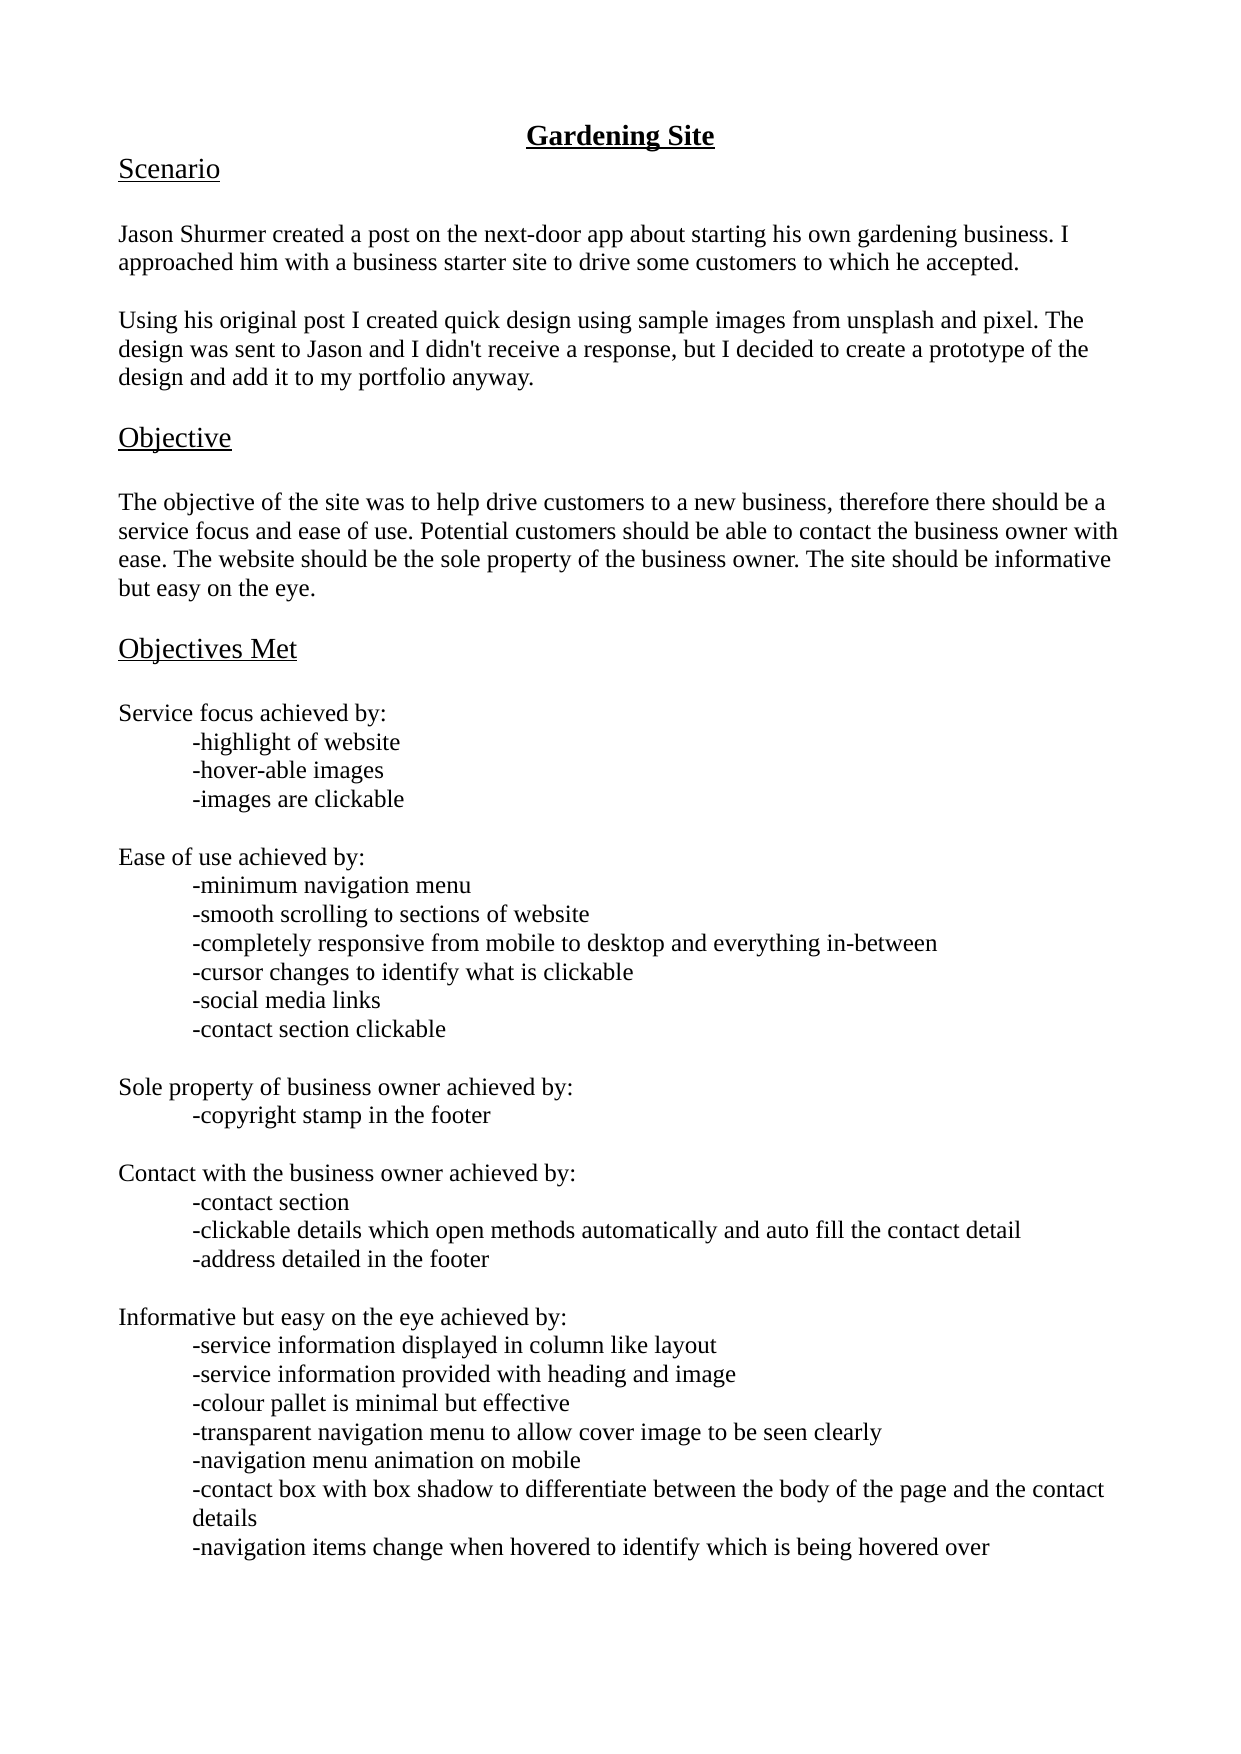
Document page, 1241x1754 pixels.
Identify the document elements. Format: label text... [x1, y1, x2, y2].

text -contact section clickable [118, 1014, 1122, 1043]
text Scenario [118, 152, 1122, 185]
text -contact section [118, 1187, 1122, 1215]
text Informative but easy on the eye achieved by: [118, 1302, 1122, 1330]
text The objective of the site was to help drive customers to a new business, therefore there should be a service focus and ease of use. Potential customers should be able to contact the business owner with ease. The website should be the sole property of the business owner. The site should be informative but easy on the eye. [118, 487, 1122, 602]
text Jason Shurmer created a post on the next-door app about starting his own gardening business. I approached him with a business starter site to drive some customers to which he accepted. [118, 219, 1122, 276]
text -social media links [118, 985, 1122, 1014]
text -cursor changes to identify what is clickable [118, 957, 1122, 985]
text -highlight of website [118, 727, 1122, 755]
text -clickable details which open methods automatically and auto fill the contact detail [118, 1215, 1122, 1244]
text -contact box with box shadow to differentiate between the body of the page and the contact details [118, 1474, 1122, 1532]
text Sole property of business owner achieved by: [118, 1072, 1122, 1100]
text Objective [118, 420, 1122, 453]
text -colour pallet is minimal but effective [118, 1388, 1122, 1417]
text -service information provided with heading and image [118, 1359, 1122, 1388]
text -address detailed in the footer [118, 1244, 1122, 1273]
text -hover-able images [118, 755, 1122, 784]
text Contact with the business owner achieved by: [118, 1158, 1122, 1187]
text -navigation items change when hovered to identify which is being hovered over [118, 1532, 1122, 1560]
text Service focus achieved by: [118, 698, 1122, 727]
text -navigation menu animation on mobile [118, 1445, 1122, 1474]
text Objectives Met [118, 631, 1122, 664]
text -smooth scrolling to sections of website [118, 899, 1122, 928]
text Gardening Site [118, 118, 1122, 152]
text -images are clickable [118, 784, 1122, 813]
text -service information displayed in column like layout [118, 1330, 1122, 1359]
text -completely responsive from mobile to desktop and everything in-between [118, 928, 1122, 957]
text Ease of use achieved by: [118, 842, 1122, 870]
text Using his original post I created quick design using sample images from unsplash and pixel. The design was sent to Jason and I didn't receive a response, but I decided to create a prototype of the design and add it to my portfolio anyway. [118, 305, 1122, 391]
text -minimum navigation menu [118, 870, 1122, 899]
text -transparent navigation menu to allow cover image to be seen clearly [118, 1417, 1122, 1445]
text -copyright stamp in the footer [118, 1100, 1122, 1129]
